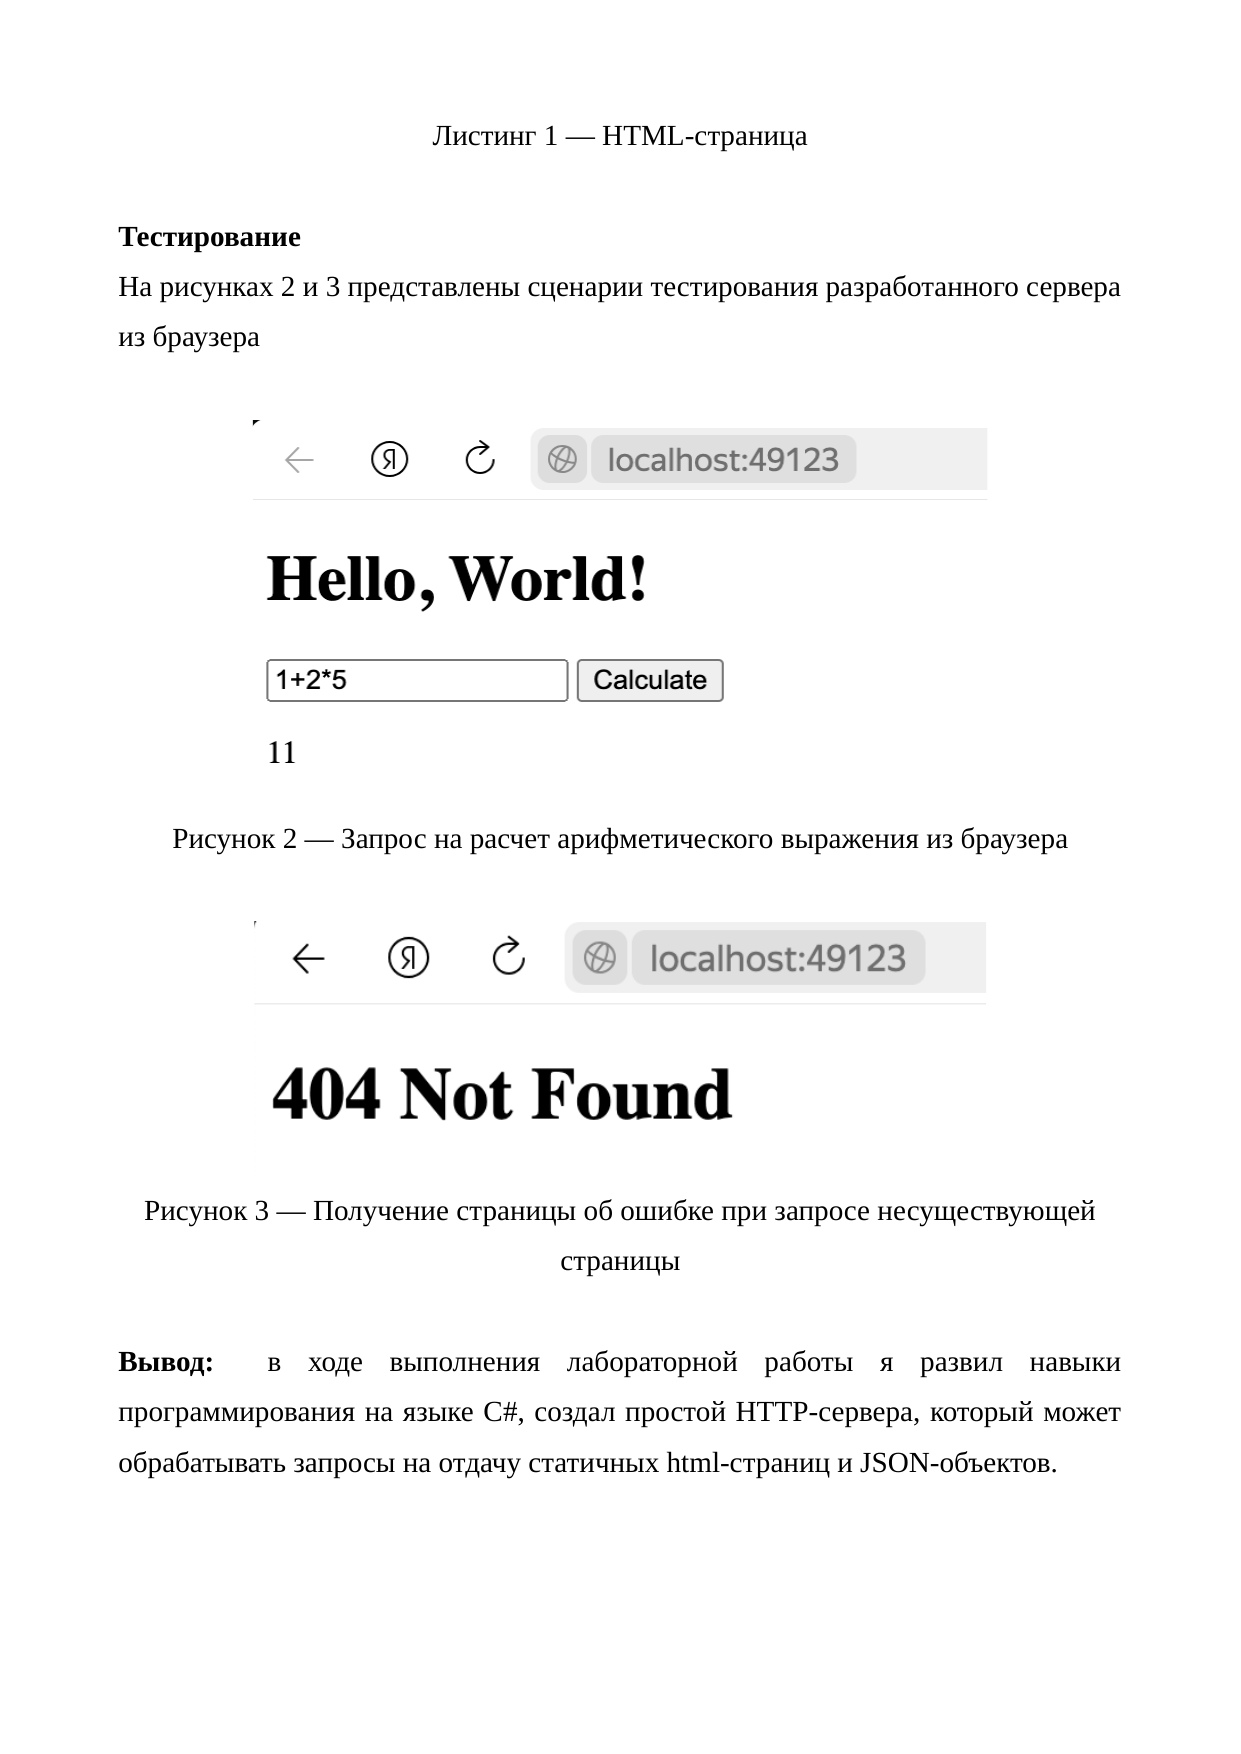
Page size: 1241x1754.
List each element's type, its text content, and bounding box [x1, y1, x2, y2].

text Вывод: в ходе выполнения лабораторной работы я развил навыки программирования на языке C#, создал простой HTTP-сервера, который может обрабатывать запросы на отдачу статичных html-страниц и JSON-объектов. [118, 1344, 1122, 1478]
picture [254, 921, 987, 1177]
text Рисунок 3 — Получение страницы об ошибке при запросе несуществующей страницы [118, 1193, 1122, 1277]
text Листинг 1 — HTML-страница [118, 118, 1122, 152]
text Тестирование [118, 219, 1122, 252]
text На рисунках 2 и 3 представлены сценарии тестирования разработанного сервера из браузера [118, 269, 1122, 353]
picture [252, 420, 988, 805]
text Рисунок 2 — Запрос на расчет арифметического выражения из браузера [118, 821, 1122, 855]
